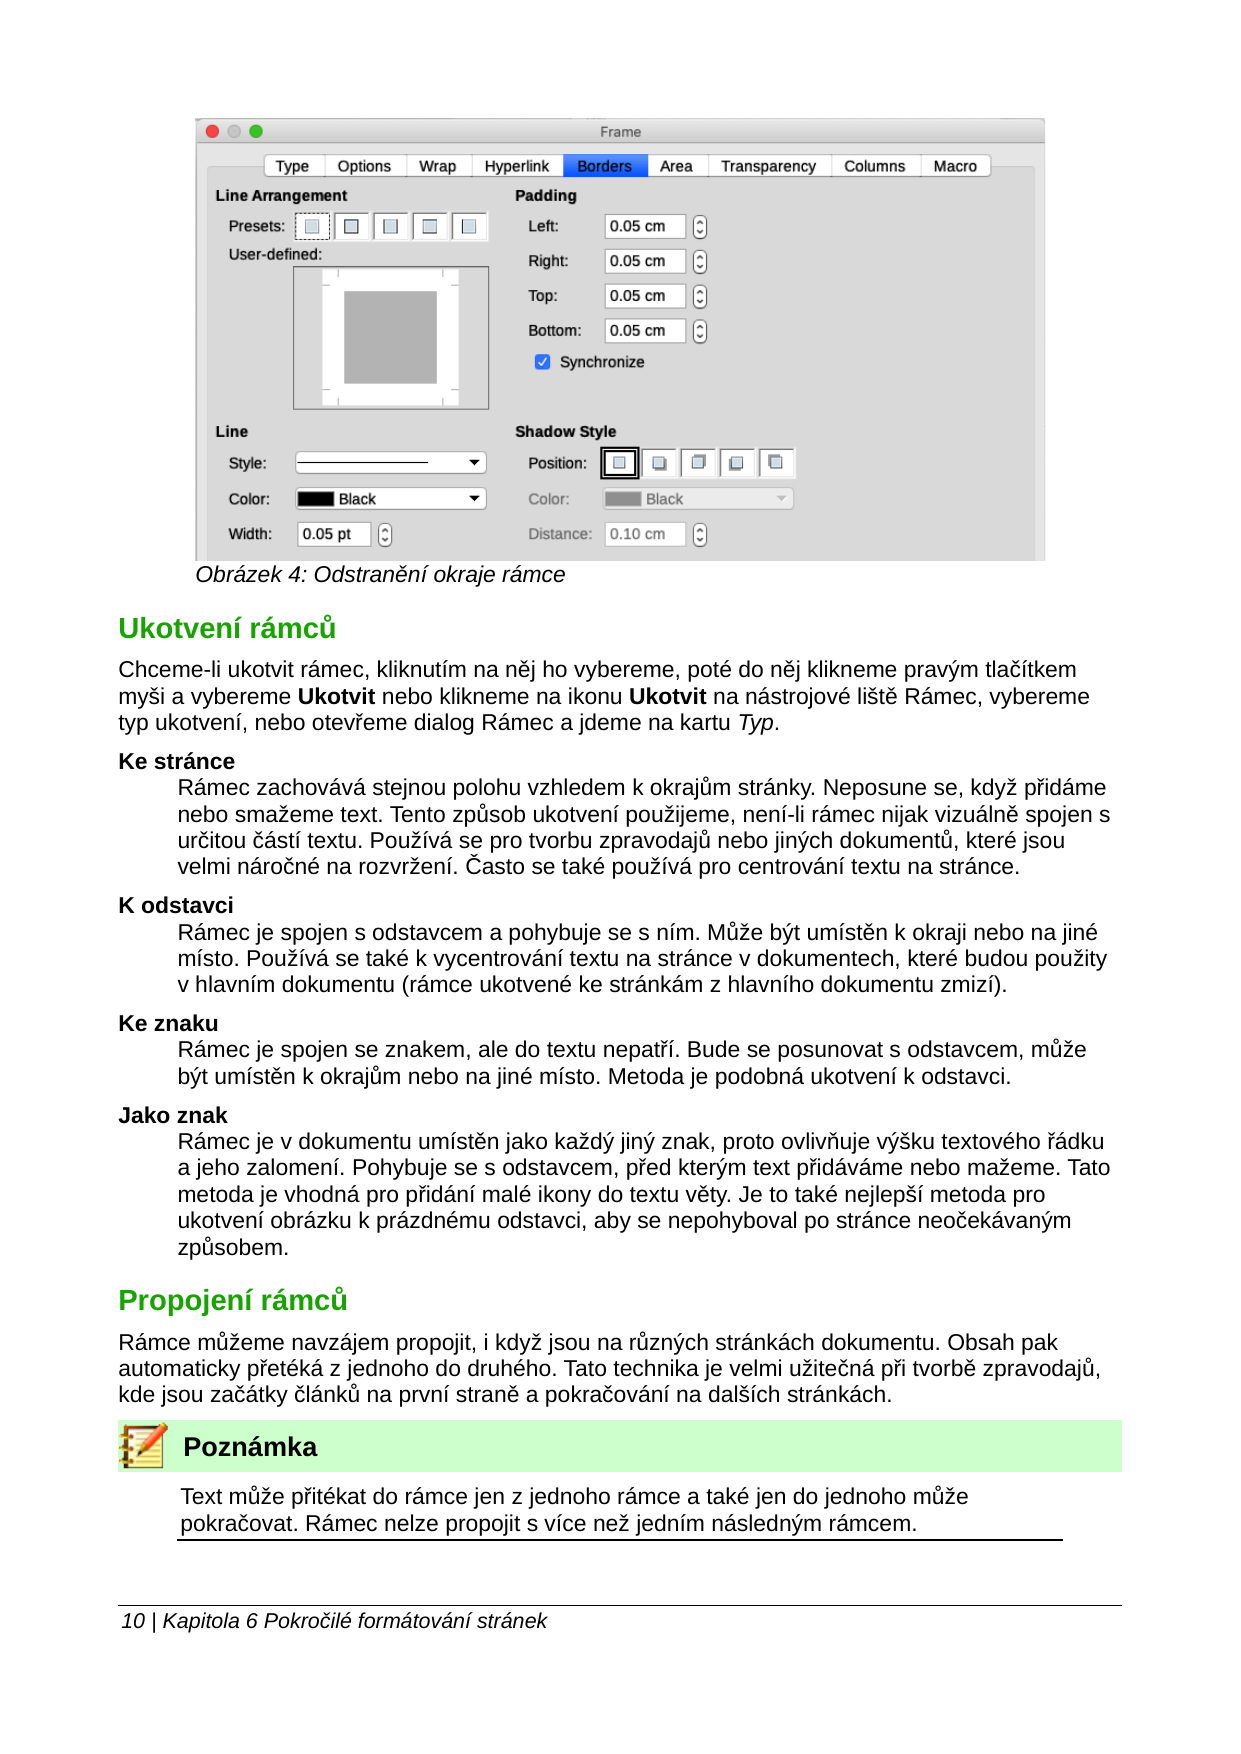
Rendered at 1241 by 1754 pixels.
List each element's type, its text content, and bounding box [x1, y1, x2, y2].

text Ke stránce [118, 748, 1122, 774]
subtitle Ukotvení rámců [118, 611, 1122, 644]
text Obrázek 4: Odstranění okraje rámce [195, 561, 1045, 587]
text Ke znaku [118, 1010, 1122, 1036]
picture [195, 118, 1045, 561]
text Rámec je spojen se znakem, ale do textu nepatří. Bude se posunovat s odstavcem, může být umístěn k okrajům nebo na jiné místo. Metoda je podobná ukotvení k odstavci. [177, 1036, 1122, 1089]
text Chceme-li ukotvit rámec, kliknutím na něj ho vybereme, poté do něj klikneme pravým tlačítkem myši a vybereme Ukotvit nebo klikneme na ikonu Ukotvit na nástrojové liště Rámec, vybereme typ ukotvení, nebo otevřeme dialog Rámec a jdeme na kartu Typ. [118, 656, 1122, 735]
text Jako znak [118, 1102, 1122, 1128]
text Rámec je v dokumentu umístěn jako každý jiný znak, proto ovlivňuje výšku textového řádku a jeho zalomení. Pohybuje se s odstavcem, před kterým text přidáváme nebo mažeme. Tato metoda je vhodná pro přidání malé ikony do textu věty. Je to také nejlepší metoda pro ukotvení obrázku k prázdnému odstavci, aby se nepohyboval po stránce neočekávaným způsobem. [177, 1128, 1122, 1260]
text Text může přitékat do rámce jen z jednoho rámce a také jen do jednoho může pokračovat. Rámec nelze propojit s více než jedním následným rámcem. [177, 1480, 1063, 1539]
picture [119, 1421, 170, 1472]
text Rámce můžeme navzájem propojit, i když jsou na různých stránkách dokumentu. Obsah pak automaticky přetéká z jednoho do druhého. Tato technika je velmi užitečná při tvorbě zpravodajů, kde jsou začátky článků na první straně a pokračování na dalších stránkách. [118, 1329, 1122, 1408]
subtitle Poznámka [118, 1420, 1122, 1472]
text Rámec zachovává stejnou polohu vzhledem k okrajům stránky. Neposune se, když přidáme nebo smažeme text. Tento způsob ukotvení použijeme, není-li rámec nijak vizuálně spojen s určitou částí textu. Používá se pro tvorbu zpravodajů nebo jiných dokumentů, které jsou velmi náročné na rozvržení. Často se také používá pro centrování textu na stránce. [177, 774, 1122, 880]
text K odstavci [118, 892, 1122, 918]
subtitle Propojení rámců [118, 1283, 1122, 1317]
text Rámec je spojen s odstavcem a pohybuje se s ním. Může být umístěn k okraji nebo na jiné místo. Používá se také k vycentrování textu na stránce v dokumentech, které budou použity v hlavním dokumentu (rámce ukotvené ke stránkám z hlavního dokumentu zmizí). [177, 918, 1122, 998]
